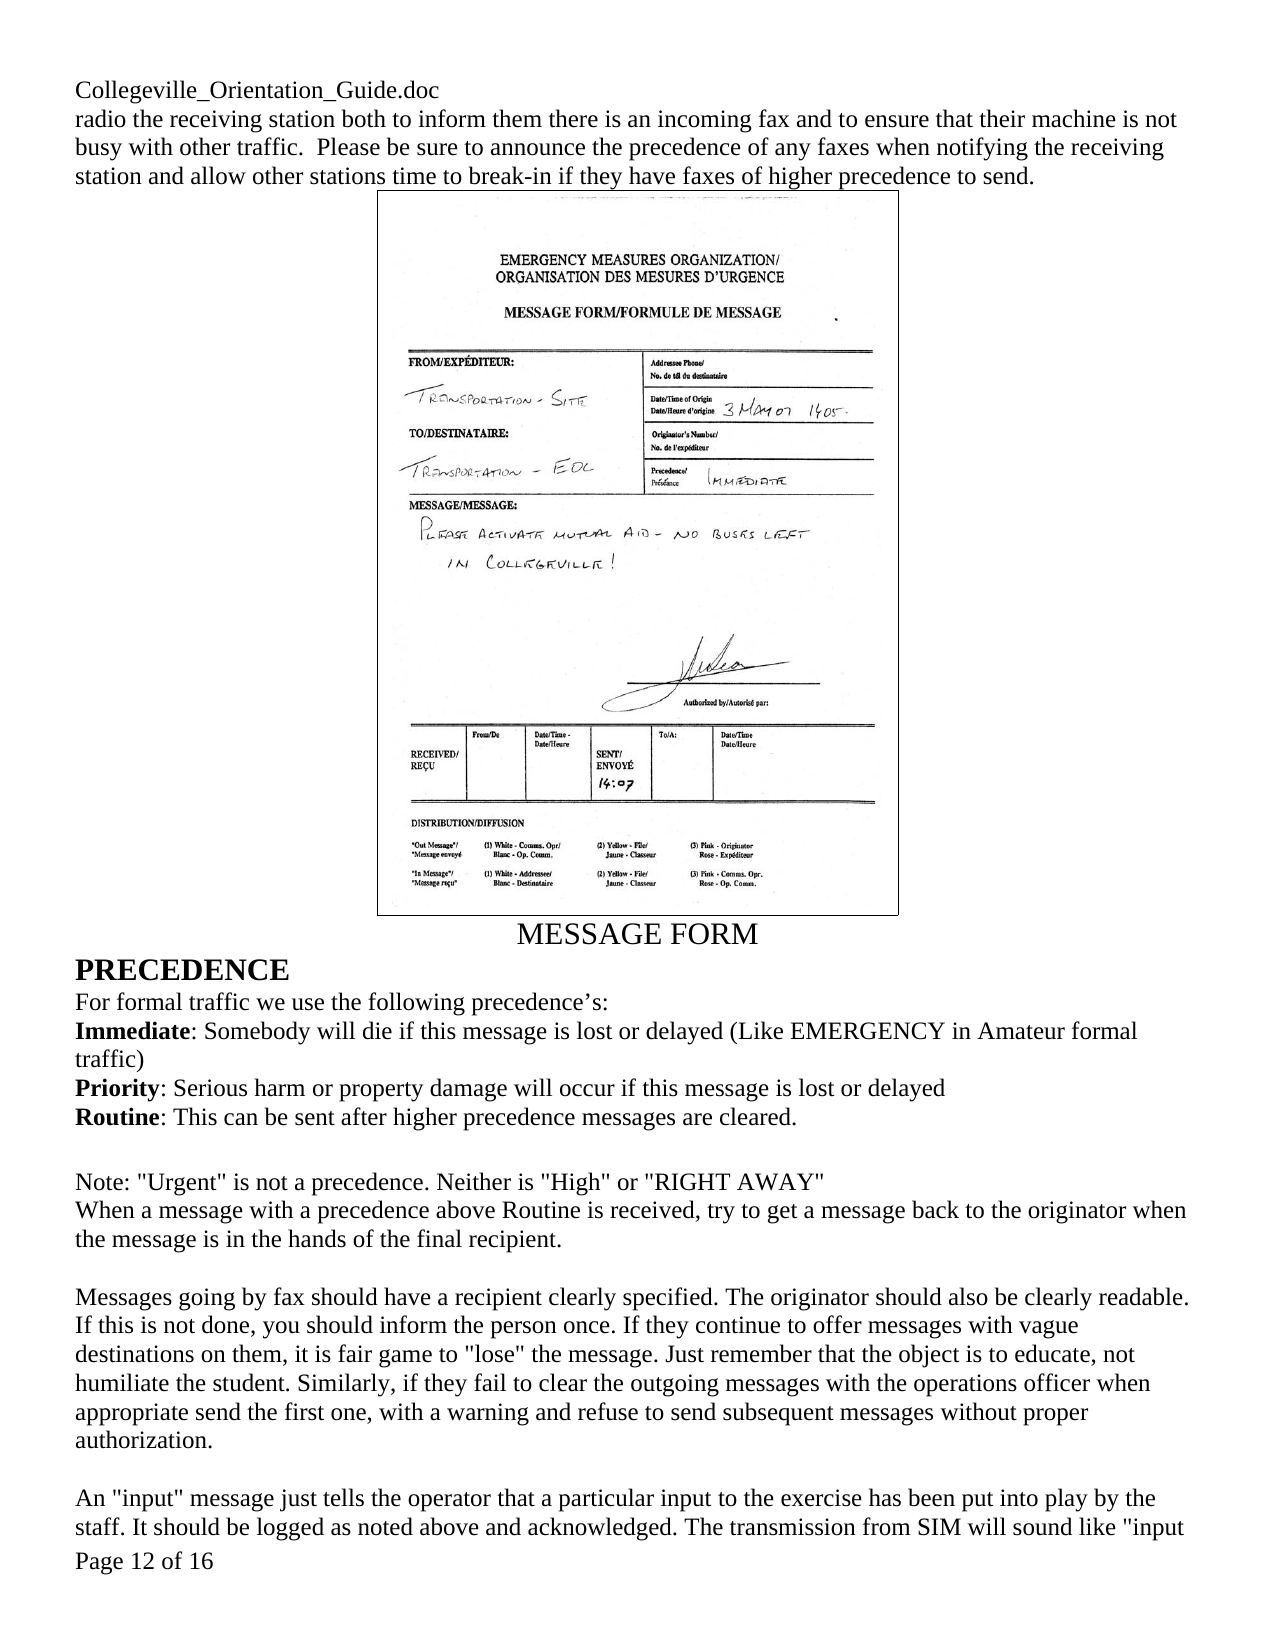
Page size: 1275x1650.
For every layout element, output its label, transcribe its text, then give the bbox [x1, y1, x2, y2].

text Note: "Urgent" is not a precedence. Neither is "High" or "RIGHT AWAY" [75, 1167, 1200, 1196]
text When a message with a precedence above Routine is received, try to get a message back to the originator when the message is in the hands of the final recipient. [75, 1196, 1200, 1253]
text MESSAGE FORM [75, 915, 1200, 951]
text Immediate: Somebody will die if this message is lost or delayed (Like EMERGENCY in Amateur formal traffic) [75, 1016, 1200, 1073]
text For formal traffic we use the following precedence’s: [75, 987, 1200, 1016]
picture [392, 197, 883, 908]
text Routine: This can be sent after higher precedence messages are cleared. [75, 1102, 1200, 1131]
text An "input" message just tells the operator that a particular input to the exercise has been put into play by the staff. It should be logged as noted above and acknowledged. The transmission from SIM will sound like "input [75, 1483, 1200, 1541]
text PRECEDENCE [75, 951, 1200, 987]
text Messages going by fax should have a recipient clearly specified. The originator should also be clearly readable. If this is not done, you should inform the person once. If they continue to offer messages with vague destinations on them, it is fair game to "lose" the message. Just remember that the object is to educate, not humiliate the student. Similarly, if they fail to clear the outgoing messages with the operations officer when appropriate send the first one, with a warning and refuse to send subsequent messages without proper authorization. [75, 1282, 1200, 1454]
text radio the receiving station both to inform them there is an incoming fax and to ensure that their machine is not busy with other traffic. Please be sure to announce the precedence of any faxes when notifying the receiving station and allow other stations time to break-in if they have faxes of higher precedence to send. [75, 104, 1200, 190]
text Priority: Serious harm or property damage will occur if this message is lost or delayed [75, 1073, 1200, 1102]
